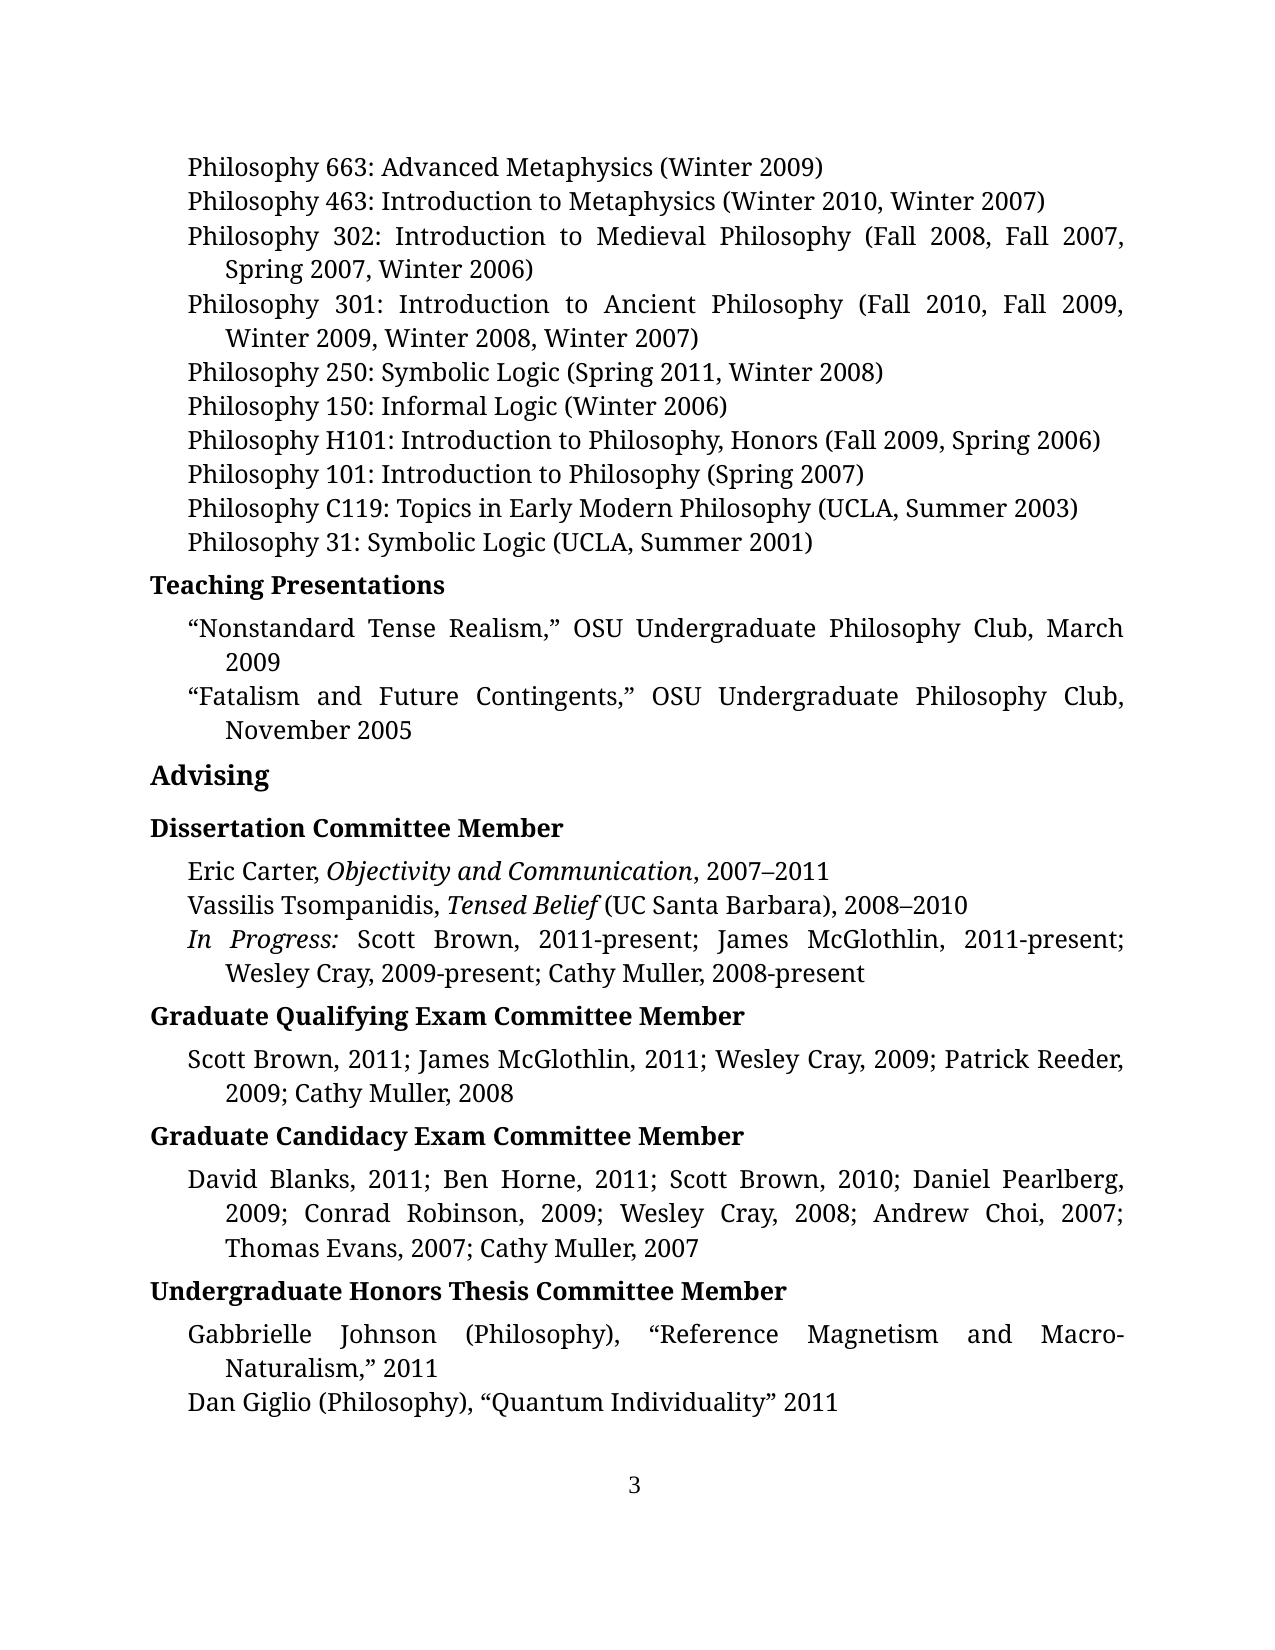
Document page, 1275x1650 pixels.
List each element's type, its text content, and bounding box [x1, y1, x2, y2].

list Philosophy H101: Introduction to Philosophy, Honors (Fall 2009, Spring 2006) [187, 422, 1125, 457]
subtitle Undergraduate Honors Thesis Committee Member [150, 1273, 1125, 1307]
list “Nonstandard Tense Realism,” OSU Undergraduate Philosophy Club, March 2009 [187, 611, 1125, 679]
list Scott Brown, 2011; James McGlothlin, 2011; Wesley Cray, 2009; Patrick Reeder, 2009; Cathy Muller, 2008 [187, 1042, 1125, 1110]
list Philosophy 663: Advanced Metaphysics (Winter 2009) [187, 150, 1125, 184]
subtitle Dissertation Committee Member [150, 811, 1125, 845]
list Philosophy 250: Symbolic Logic (Spring 2011, Winter 2008) [187, 354, 1125, 388]
list Philosophy C119: Topics in Early Modern Philosophy (UCLA, Summer 2003) [187, 491, 1125, 525]
list Philosophy 150: Informal Logic (Winter 2006) [187, 388, 1125, 422]
list Gabbrielle Johnson (Philosophy), “Reference Magnetism and Macro-Naturalism,” 2011 [187, 1316, 1125, 1384]
subtitle Teaching Presentations [150, 568, 1125, 602]
list Eric Carter, Objectivity and Communication, 2007–2011 [187, 854, 1125, 888]
subtitle Advising [150, 756, 1125, 793]
subtitle Graduate Candidacy Exam Committee Member [150, 1119, 1125, 1153]
subtitle Graduate Qual­ifying Exam Committee Member [150, 999, 1125, 1033]
list Philosophy 302: Introduction to Medieval Philosophy (Fall 2008, Fall 2007, Spring 2007, Winter 2006) [187, 218, 1125, 286]
list Philosophy 301: Introduction to Ancient Philosophy (Fall 2010, Fall 2009, Winter 2009, Winter 2008, Winter 2007) [187, 286, 1125, 354]
list Philosophy 31: Symbolic Logic (UCLA, Summer 2001) [187, 525, 1125, 559]
list David Blanks, 2011; Ben Horne, 2011; Scott Brown, 2010; Daniel Pearlberg, 2009; Conrad Robinson, 2009; Wesley Cray, 2008; Andrew Choi, 2007; Thomas Evans, 2007; Cathy Muller, 2007 [187, 1162, 1125, 1264]
list Philosophy 101: Introduction to Philosophy (Spring 2007) [187, 457, 1125, 491]
list Philosophy 463: Introduction to Metaphysics (Winter 2010, Winter 2007) [187, 184, 1125, 218]
list In Progress: Scott Brown, 2011-present; James McGlothlin, 2011-present; Wesley Cray, 2009-present; Cathy Muller, 2008-present [187, 922, 1125, 990]
list Vassilis Tsompanidis, Tensed Belief (UC Santa Barbara), 2008–2010 [187, 888, 1125, 922]
list Dan Giglio (Philosophy), “Quantum Individuality” 2011 [187, 1384, 1125, 1418]
list “Fatalism and Future Contingents,” OSU Undergraduate Philosophy Club, November 2005 [187, 679, 1125, 747]
